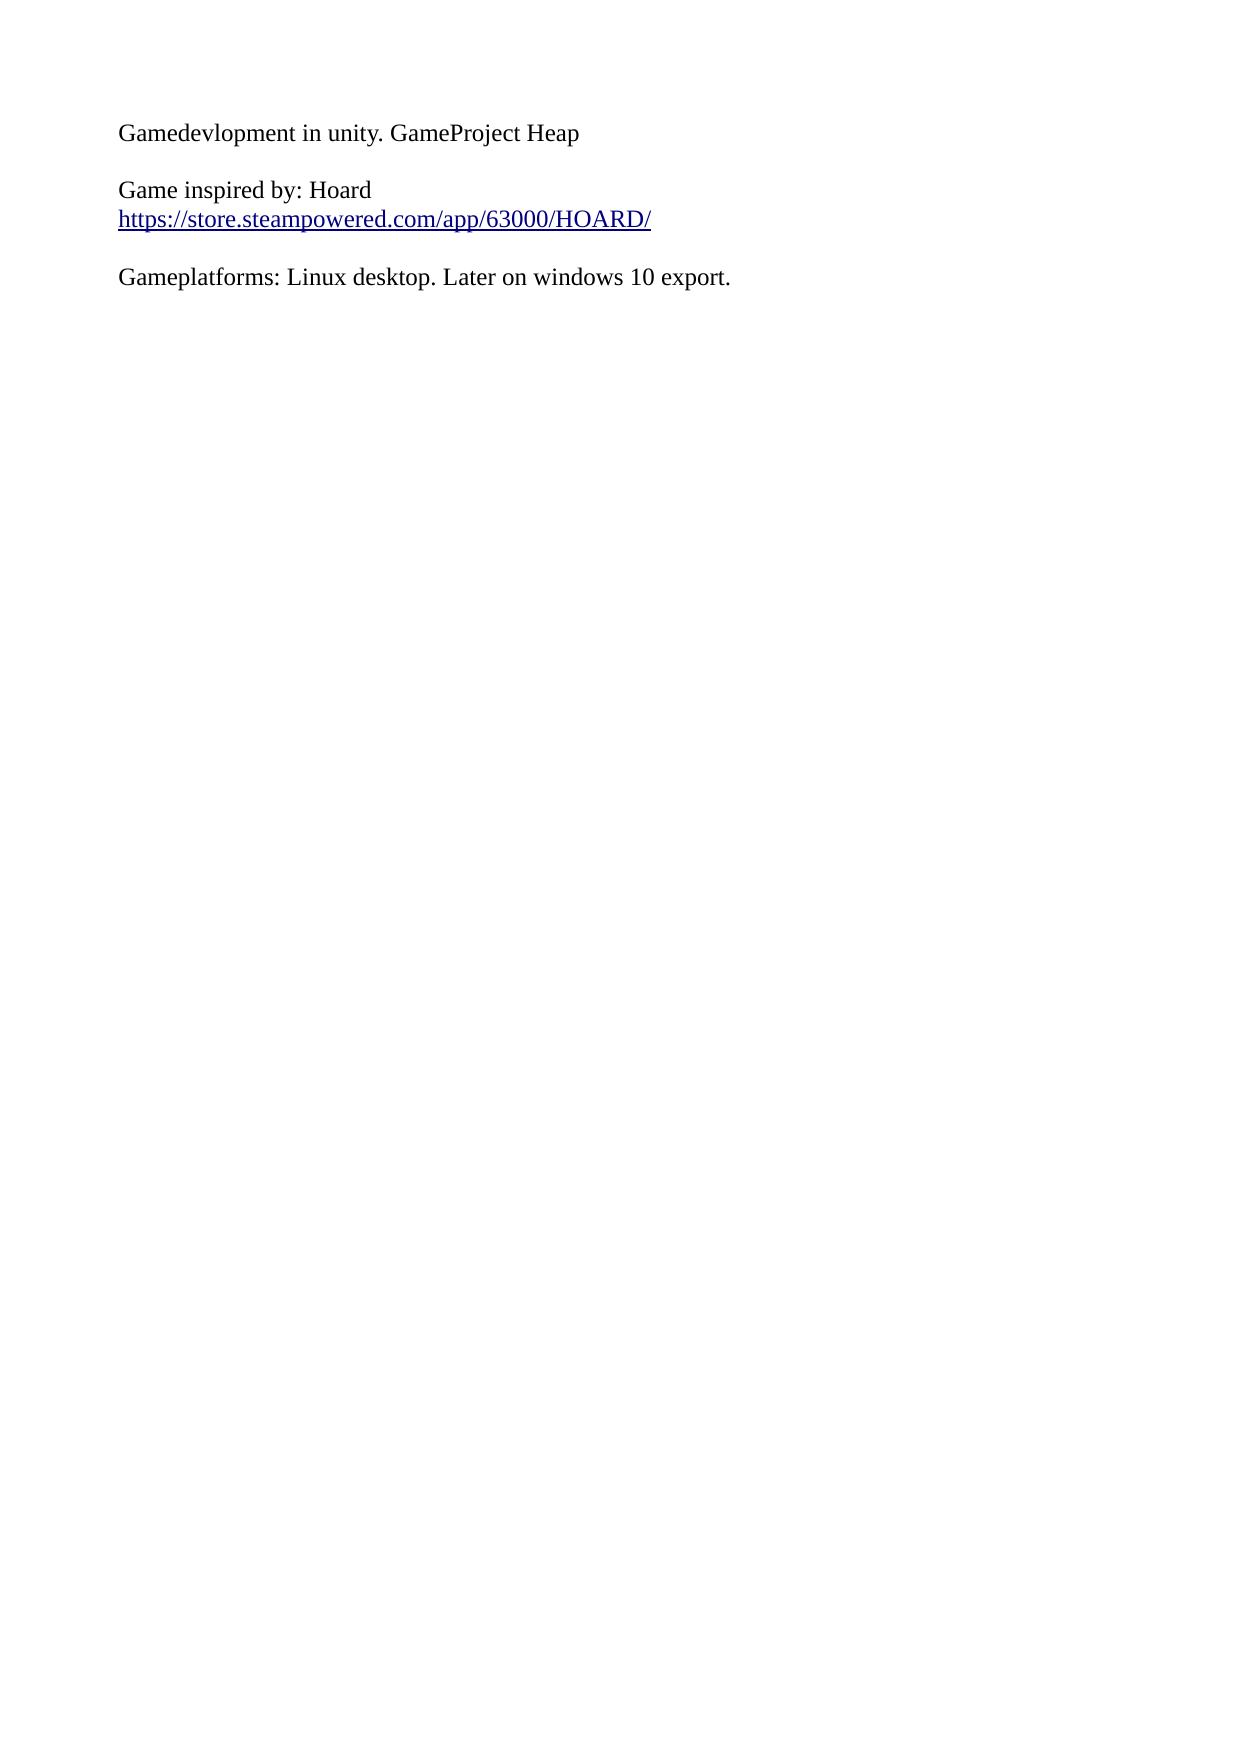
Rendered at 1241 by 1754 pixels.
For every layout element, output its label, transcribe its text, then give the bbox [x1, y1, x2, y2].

text Gamedevlopment in unity. GameProject Heap [118, 118, 1122, 147]
text https://store.steampowered.com/app/63000/HOARD/ [118, 204, 1122, 233]
text Gameplatforms: Linux desktop. Later on windows 10 export. [118, 262, 1122, 291]
text Game inspired by: Hoard [118, 176, 1122, 204]
